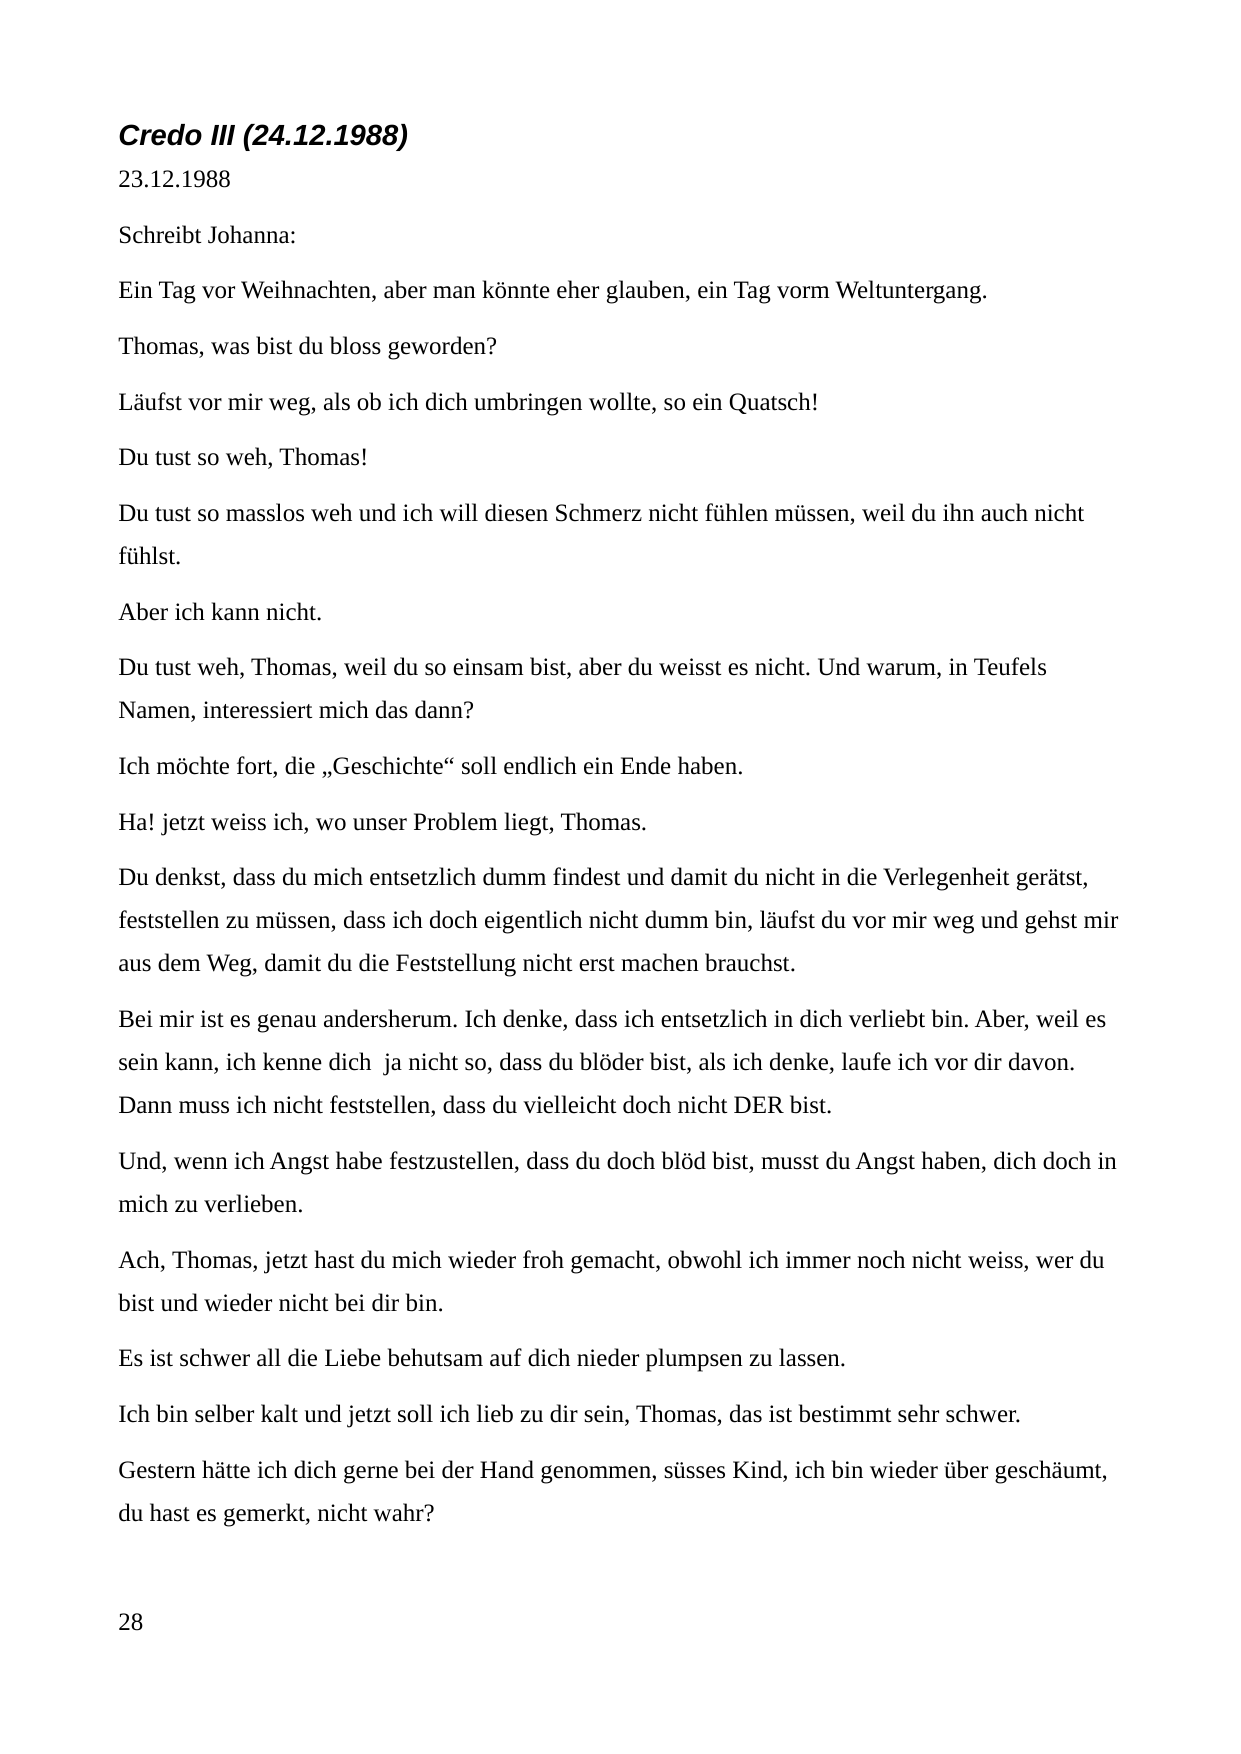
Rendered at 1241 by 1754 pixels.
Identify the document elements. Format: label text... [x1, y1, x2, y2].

text Und, wenn ich Angst habe festzustellen, dass du doch blöd bist, musst du Angst haben, dich doch in mich zu verlieben. [118, 1146, 1122, 1218]
subtitle Credo III (24.12.1988) [118, 118, 1122, 152]
text Ach, Thomas, jetzt hast du mich wieder froh gemacht, obwohl ich immer noch nicht weiss, wer du bist und wieder nicht bei dir bin. [118, 1245, 1122, 1317]
text Du tust so weh, Thomas! [118, 442, 1122, 471]
text Du tust so masslos weh und ich will diesen Schmerz nicht fühlen müssen, weil du ihn auch nicht fühlst. [118, 498, 1122, 570]
text Du denkst, dass du mich entsetzlich dumm findest und damit du nicht in die Verlegenheit gerätst, feststellen zu müssen, dass ich doch eigentlich nicht dumm bin, läufst du vor mir weg und gehst mir aus dem Weg, damit du die Feststellung nicht erst machen brauchst. [118, 862, 1122, 977]
text Schreibt Johanna: [118, 220, 1122, 248]
text Ich bin selber kalt und jetzt soll ich lieb zu dir sein, Thomas, das ist bestimmt sehr schwer. [118, 1399, 1122, 1428]
text Bei mir ist es genau andersherum. Ich denke, dass ich entsetzlich in dich verliebt bin. Aber, weil es sein kann, ich kenne dich ja nicht so, dass du blöder bist, als ich denke, laufe ich vor dir davon. Dann muss ich nicht feststellen, dass du vielleicht doch nicht DER bist. [118, 1004, 1122, 1119]
text Ha! jetzt weiss ich, wo unser Problem liegt, Thomas. [118, 807, 1122, 835]
text Es ist schwer all die Liebe behutsam auf dich nieder plumpsen zu lassen. [118, 1343, 1122, 1372]
text Läufst vor mir weg, als ob ich dich umbringen wollte, so ein Quatsch! [118, 387, 1122, 415]
text Du tust weh, Thomas, weil du so einsam bist, aber du weisst es nicht. Und warum, in Teufels Namen, interessiert mich das dann? [118, 652, 1122, 724]
text Aber ich kann nicht. [118, 597, 1122, 625]
text Ein Tag vor Weihnachten, aber man könnte eher glauben, ein Tag vorm Weltuntergang. [118, 275, 1122, 304]
text Thomas, was bist du bloss geworden? [118, 331, 1122, 360]
text Gestern hätte ich dich gerne bei der Hand genommen, süsses Kind, ich bin wieder über geschäumt, du hast es gemerkt, nicht wahr? [118, 1455, 1122, 1527]
text 23.12.1988 [118, 164, 1122, 193]
text Ich möchte fort, die „Geschichte“ soll endlich ein Ende haben. [118, 751, 1122, 780]
